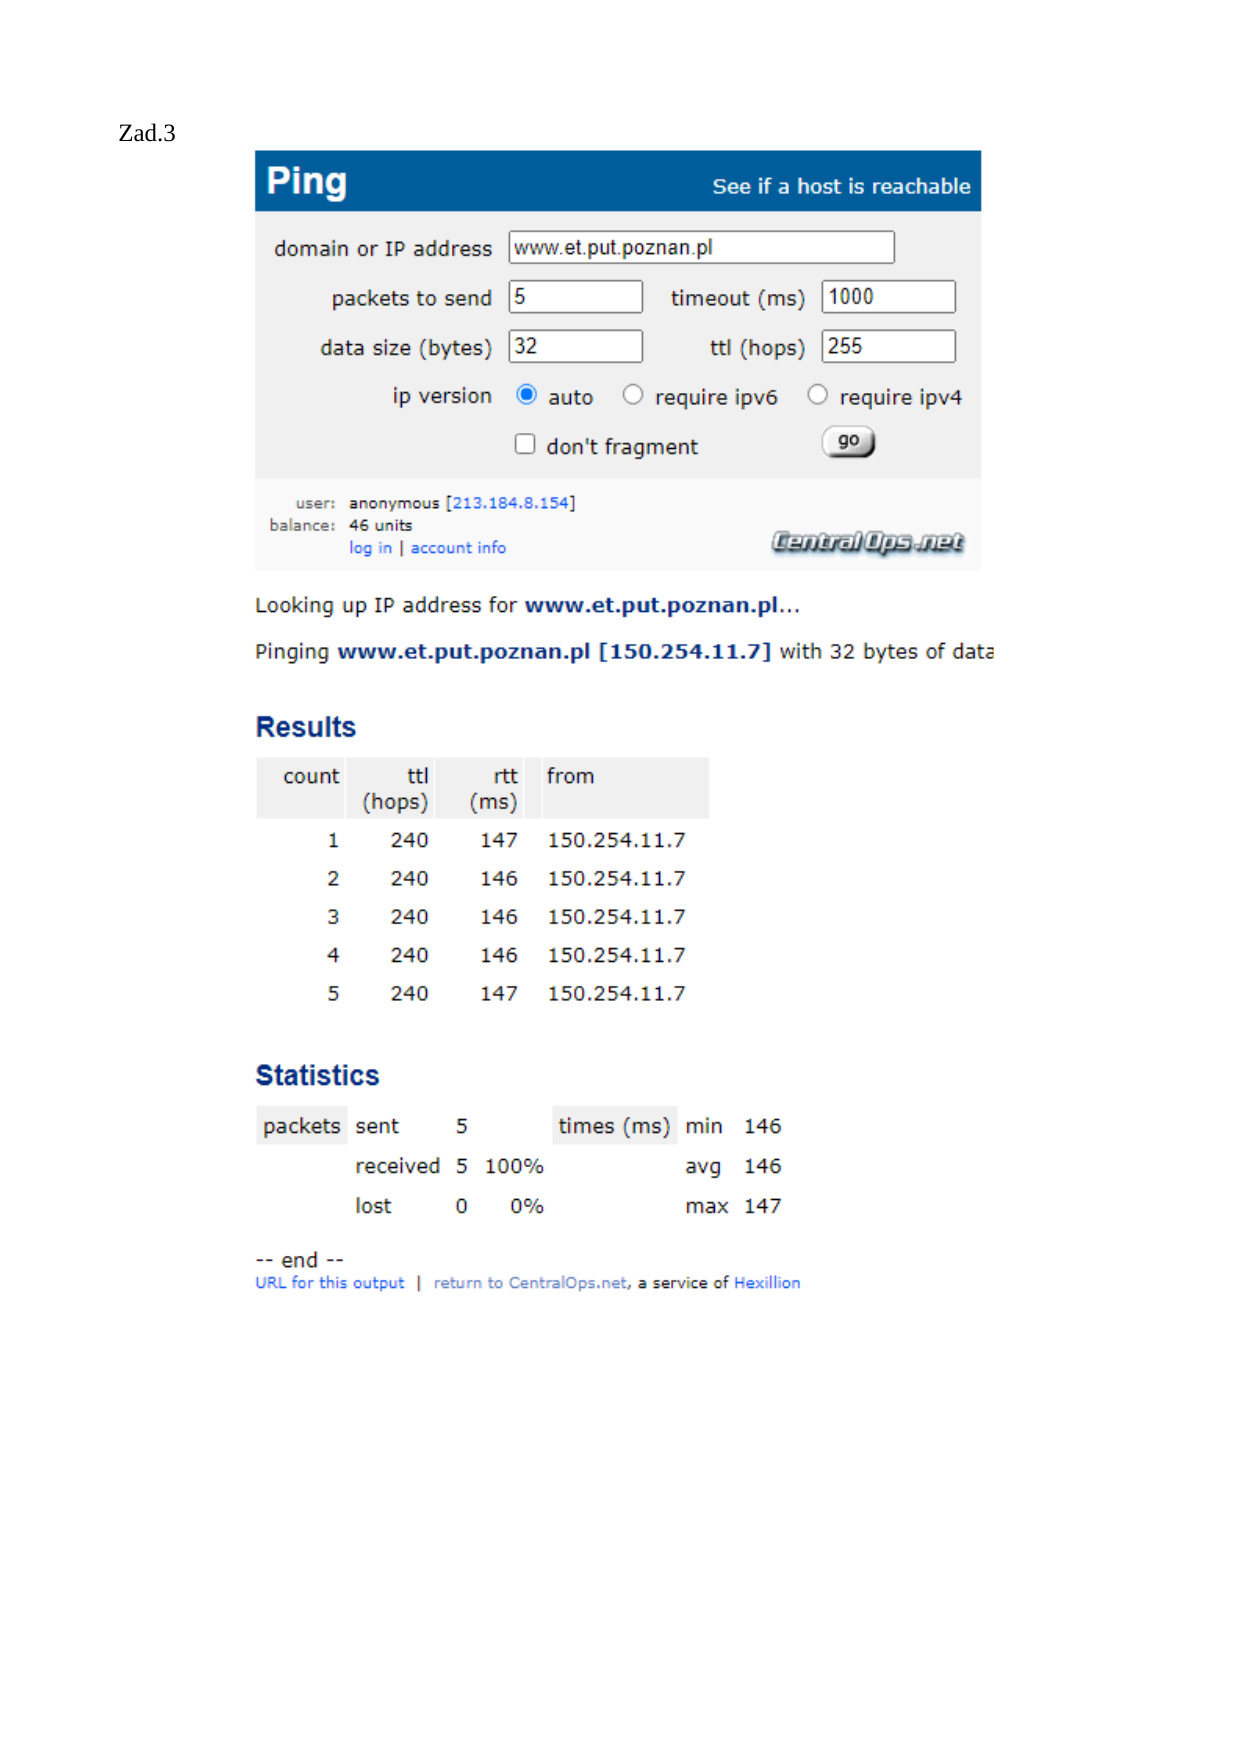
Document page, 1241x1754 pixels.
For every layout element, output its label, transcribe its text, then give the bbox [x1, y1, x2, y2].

text Zad.3 [118, 118, 1122, 147]
picture [246, 146, 994, 1346]
